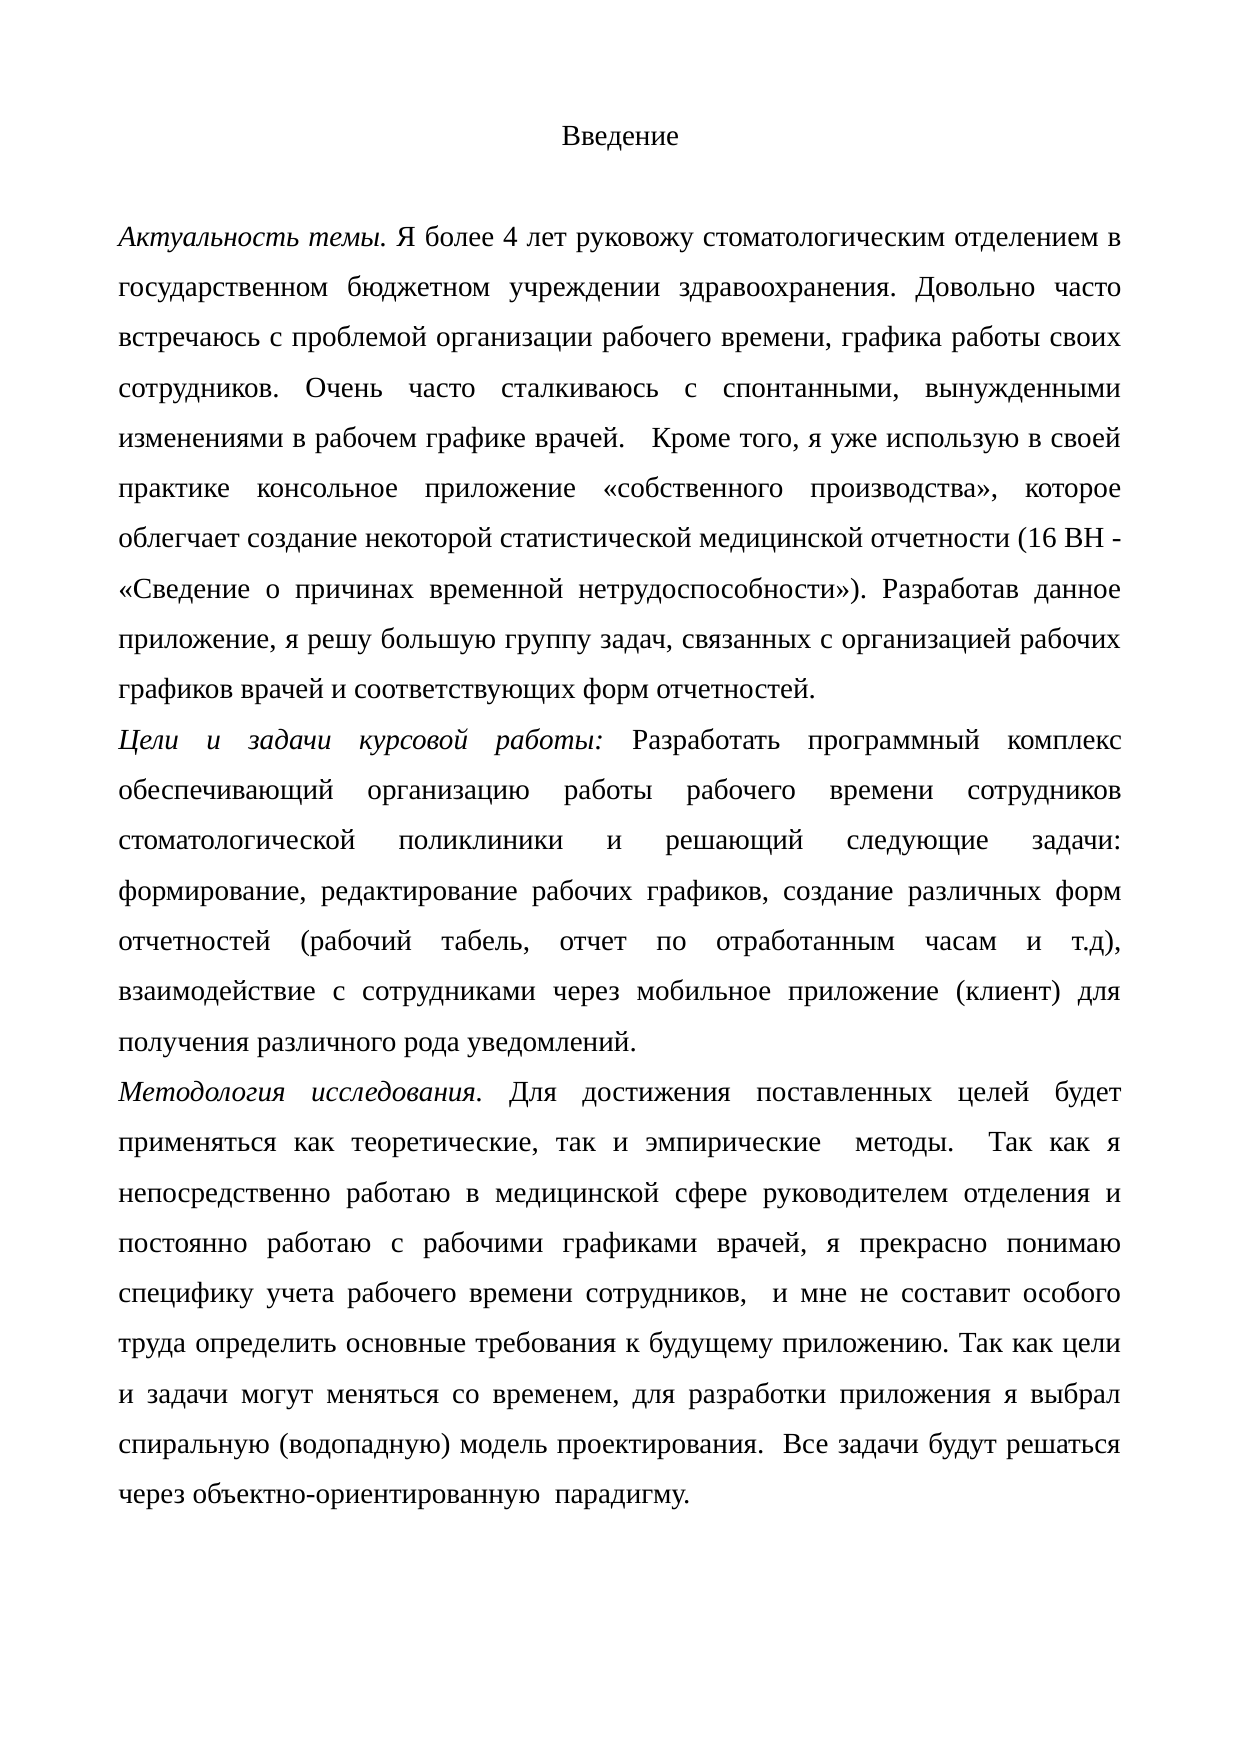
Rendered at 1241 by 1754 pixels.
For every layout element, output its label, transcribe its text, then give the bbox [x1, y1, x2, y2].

text Актуальность темы. Я более 4 лет руковожу стоматологическим отделением в государственном бюджетном учреждении здравоохранения. Довольно часто встречаюсь с проблемой организации рабочего времени, графика работы своих сотрудников. Очень часто сталкиваюсь с спонтанными, вынужденными изменениями в рабочем графике врачей. Кроме того, я уже использую в своей практике консольное приложение «собственного производства», которое облегчает создание некоторой статистической медицинской отчетности (16 ВН - «Сведение о причинах временной нетрудоспособности»). Разработав данное приложение, я решу большую группу задач, связанных с организацией рабочих графиков врачей и соответствующих форм отчетностей. [118, 219, 1122, 705]
text Цели и задачи курсовой работы: Разработать программный комплекс обеспечивающий организацию работы рабочего времени сотрудников стоматологической поликлиники и решающий следующие задачи: формирование, редактирование рабочих графиков, создание различных форм отчетностей (рабочий табель, отчет по отработанным часам и т.д), взаимодействие с сотрудниками через мобильное приложение (клиент) для получения различного рода уведомлений. [118, 722, 1122, 1057]
text Методология исследования. Для достижения поставленных целей будет применяться как теоретические, так и эмпирические методы. Так как я непосредственно работаю в медицинской сфере руководителем отделения и постоянно работаю с рабочими графиками врачей, я прекрасно понимаю специфику учета рабочего времени сотрудников, и мне не составит особого труда определить основные требования к будущему приложению. Так как цели и задачи могут меняться со временем, для разработки приложения я выбрал спиральную (водопадную) модель проектирования. Все задачи будут решаться через объектно-ориентированную парадигму. [118, 1074, 1122, 1510]
text Введение [118, 118, 1122, 152]
